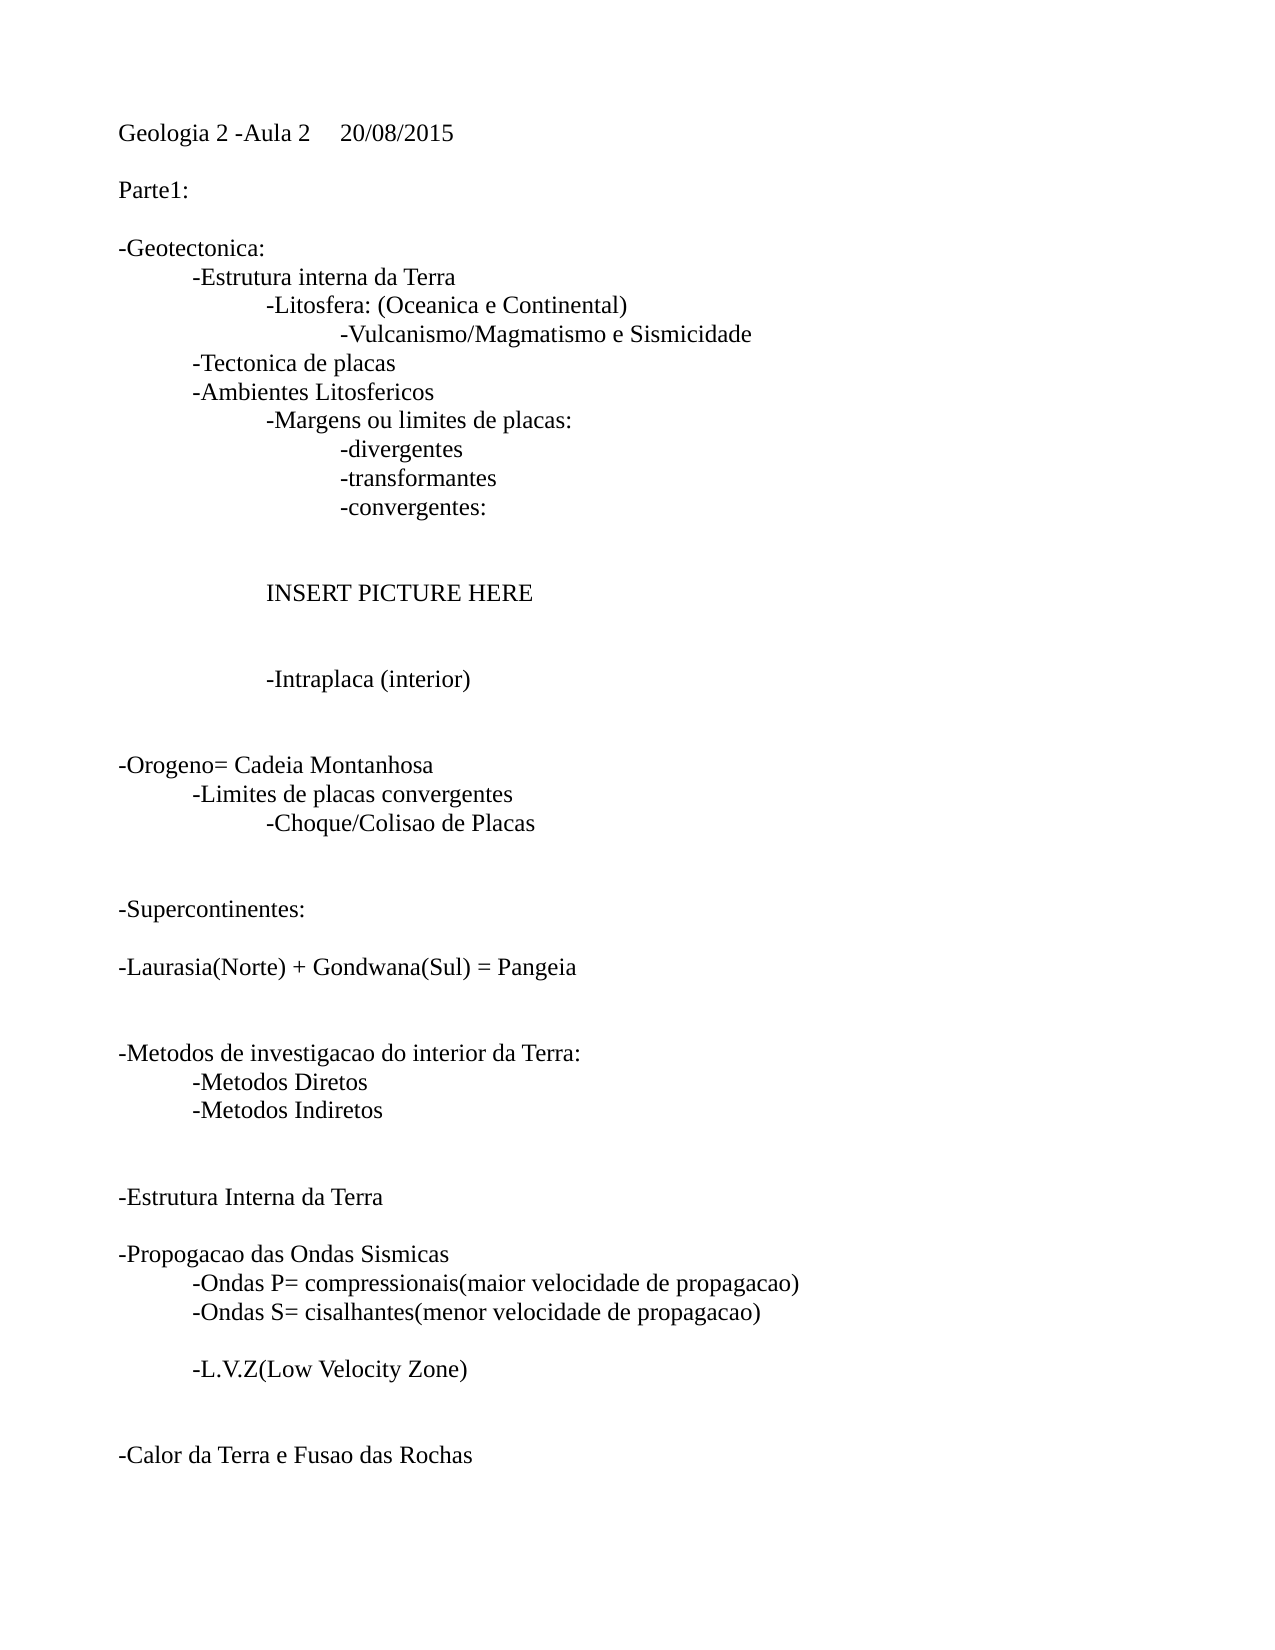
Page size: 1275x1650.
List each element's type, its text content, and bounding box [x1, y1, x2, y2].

text -divergentes [118, 434, 1157, 463]
text -Calor da Terra e Fusao das Rochas [118, 1441, 1157, 1469]
text Parte1: [118, 176, 1157, 204]
text -Estrutura Interna da Terra [118, 1182, 1157, 1211]
text -Ondas S= cisalhantes(menor velocidade de propagacao) [118, 1297, 1157, 1326]
text -Limites de placas convergentes [118, 779, 1157, 808]
text -Propogacao das Ondas Sismicas [118, 1239, 1157, 1268]
text -Vulcanismo/Magmatismo e Sismicidade [118, 319, 1157, 348]
text -Geotectonica: [118, 233, 1157, 262]
text -Metodos de investigacao do interior da Terra: [118, 1038, 1157, 1067]
text -L.V.Z(Low Velocity Zone) [118, 1354, 1157, 1383]
text -Metodos Diretos [118, 1067, 1157, 1096]
text -Metodos Indiretos [118, 1096, 1157, 1124]
text -Orogeno= Cadeia Montanhosa [118, 751, 1157, 779]
text -Ondas P= compressionais(maior velocidade de propagacao) [118, 1268, 1157, 1297]
text -Intraplaca (interior) [118, 664, 1157, 693]
text -Margens ou limites de placas: [118, 406, 1157, 434]
text -Choque/Colisao de Placas [118, 808, 1157, 837]
text -Tectonica de placas [118, 348, 1157, 377]
text -Litosfera: (Oceanica e Continental) [118, 291, 1157, 319]
text -Ambientes Litosfericos [118, 377, 1157, 406]
text -Supercontinentes: [118, 894, 1157, 923]
text -Estrutura interna da Terra [118, 262, 1157, 291]
text Geologia 2 -Aula 2 20/08/2015 [118, 118, 1157, 147]
text INSERT PICTURE HERE [118, 578, 1157, 607]
text -convergentes: [118, 492, 1157, 521]
text -transformantes [118, 463, 1157, 492]
text -Laurasia(Norte) + Gondwana(Sul) = Pangeia [118, 952, 1157, 981]
